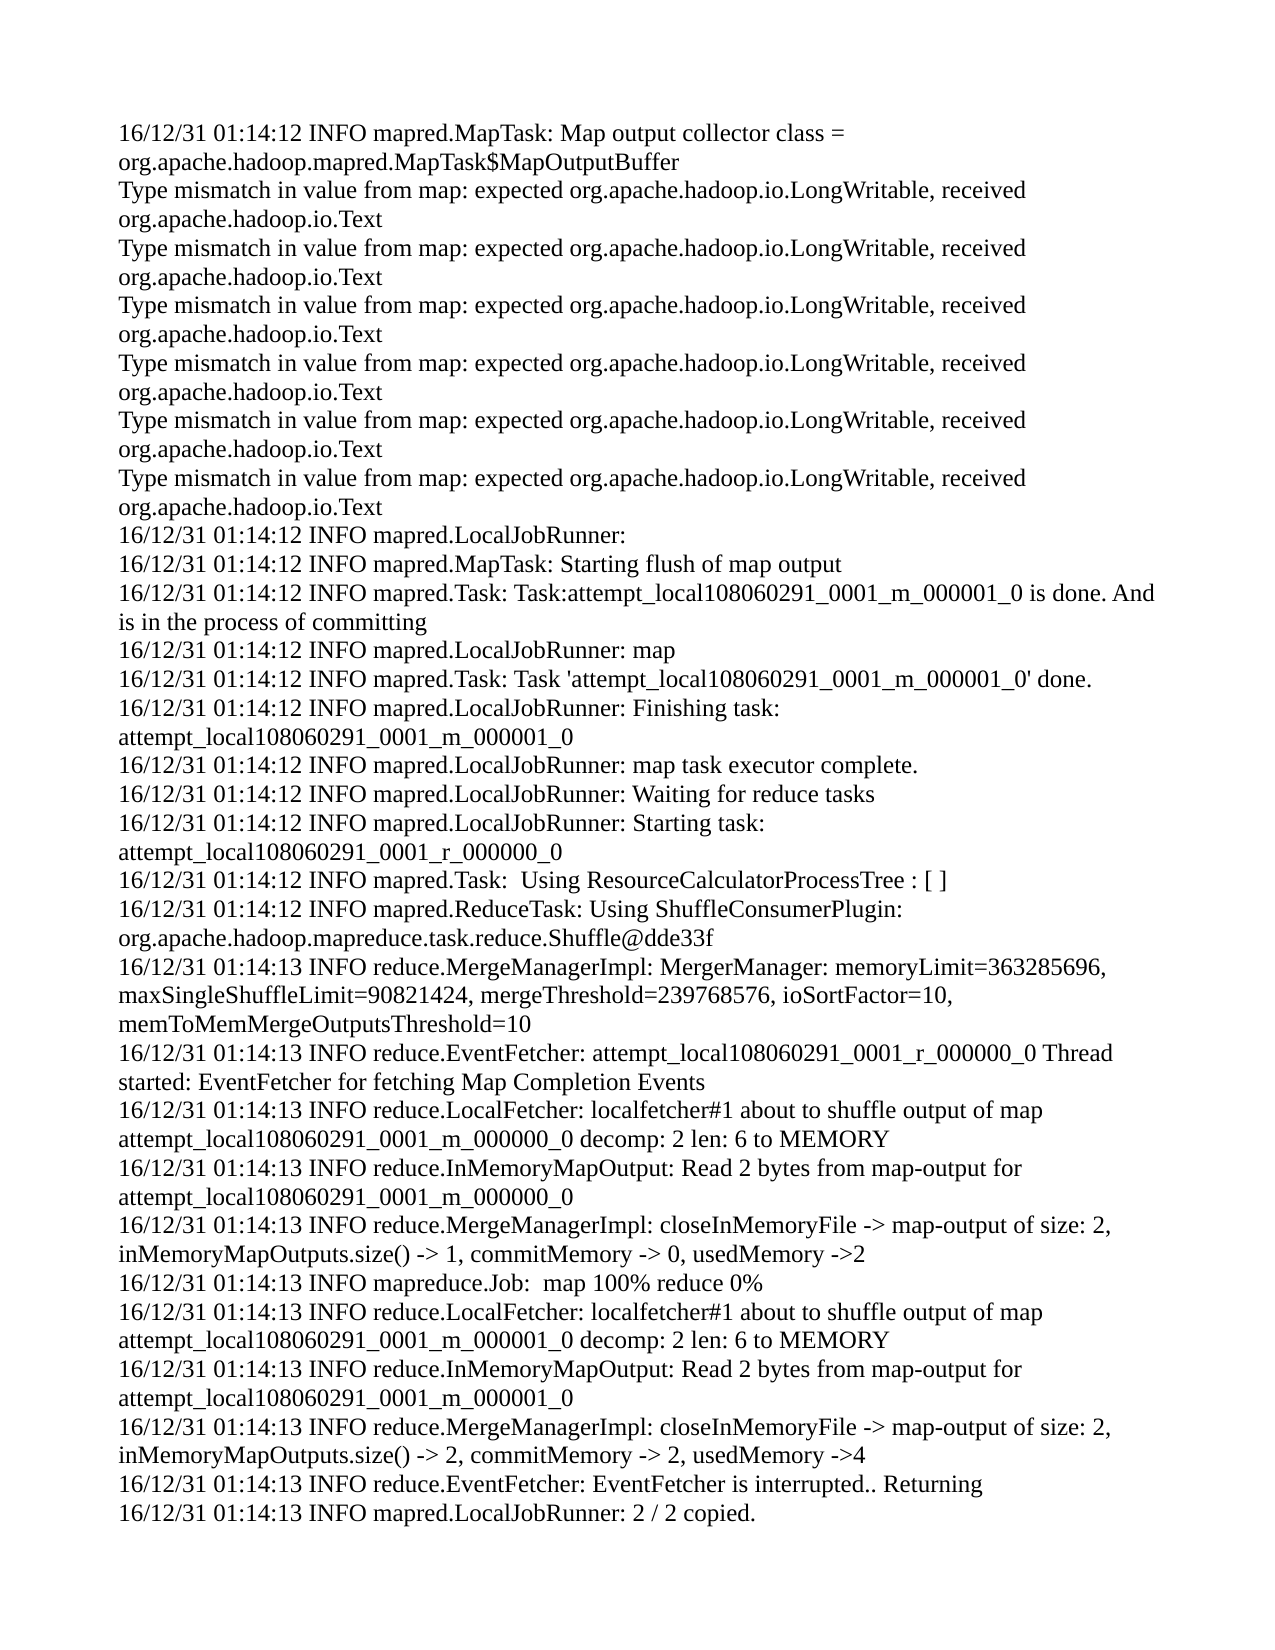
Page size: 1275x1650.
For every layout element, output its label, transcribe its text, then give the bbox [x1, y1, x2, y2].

text 16/12/31 01:14:13 INFO reduce.EventFetcher: attempt_local108060291_0001_r_000000_0 Thread started: EventFetcher for fetching Map Completion Events [118, 1038, 1157, 1096]
text 16/12/31 01:14:12 INFO mapred.LocalJobRunner: map [118, 636, 1157, 664]
text Type mismatch in value from map: expected org.apache.hadoop.io.LongWritable, received org.apache.hadoop.io.Text [118, 176, 1157, 233]
text 16/12/31 01:14:13 INFO reduce.MergeManagerImpl: closeInMemoryFile -> map-output of size: 2, inMemoryMapOutputs.size() -> 2, commitMemory -> 2, usedMemory ->4 [118, 1412, 1157, 1469]
text Type mismatch in value from map: expected org.apache.hadoop.io.LongWritable, received org.apache.hadoop.io.Text [118, 291, 1157, 348]
text 16/12/31 01:14:12 INFO mapred.Task: Using ResourceCalculatorProcessTree : [ ] [118, 866, 1157, 894]
text Type mismatch in value from map: expected org.apache.hadoop.io.LongWritable, received org.apache.hadoop.io.Text [118, 348, 1157, 406]
text 16/12/31 01:14:13 INFO mapreduce.Job: map 100% reduce 0% [118, 1268, 1157, 1297]
text 16/12/31 01:14:12 INFO mapred.Task: Task:attempt_local108060291_0001_m_000001_0 is done. And is in the process of committing [118, 578, 1157, 636]
text 16/12/31 01:14:12 INFO mapred.MapTask: Starting flush of map output [118, 549, 1157, 578]
text 16/12/31 01:14:13 INFO reduce.InMemoryMapOutput: Read 2 bytes from map-output for attempt_local108060291_0001_m_000001_0 [118, 1354, 1157, 1412]
text 16/12/31 01:14:12 INFO mapred.LocalJobRunner: [118, 521, 1157, 549]
text 16/12/31 01:14:13 INFO reduce.EventFetcher: EventFetcher is interrupted.. Returning [118, 1469, 1157, 1498]
text 16/12/31 01:14:13 INFO reduce.MergeManagerImpl: MergerManager: memoryLimit=363285696, maxSingleShuffleLimit=90821424, mergeThreshold=239768576, ioSortFactor=10, memToMemMergeOutputsThreshold=10 [118, 952, 1157, 1038]
text Type mismatch in value from map: expected org.apache.hadoop.io.LongWritable, received org.apache.hadoop.io.Text [118, 463, 1157, 521]
text 16/12/31 01:14:13 INFO reduce.InMemoryMapOutput: Read 2 bytes from map-output for attempt_local108060291_0001_m_000000_0 [118, 1153, 1157, 1211]
text 16/12/31 01:14:13 INFO reduce.MergeManagerImpl: closeInMemoryFile -> map-output of size: 2, inMemoryMapOutputs.size() -> 1, commitMemory -> 0, usedMemory ->2 [118, 1211, 1157, 1268]
text Type mismatch in value from map: expected org.apache.hadoop.io.LongWritable, received org.apache.hadoop.io.Text [118, 406, 1157, 463]
text 16/12/31 01:14:13 INFO reduce.LocalFetcher: localfetcher#1 about to shuffle output of map attempt_local108060291_0001_m_000000_0 decomp: 2 len: 6 to MEMORY [118, 1096, 1157, 1153]
text Type mismatch in value from map: expected org.apache.hadoop.io.LongWritable, received org.apache.hadoop.io.Text [118, 233, 1157, 291]
text 16/12/31 01:14:12 INFO mapred.LocalJobRunner: Finishing task: attempt_local108060291_0001_m_000001_0 [118, 693, 1157, 751]
text 16/12/31 01:14:13 INFO mapred.LocalJobRunner: 2 / 2 copied. [118, 1498, 1157, 1527]
text 16/12/31 01:14:12 INFO mapred.ReduceTask: Using ShuffleConsumerPlugin: org.apache.hadoop.mapreduce.task.reduce.Shuffle@dde33f [118, 894, 1157, 952]
text 16/12/31 01:14:12 INFO mapred.Task: Task 'attempt_local108060291_0001_m_000001_0' done. [118, 664, 1157, 693]
text 16/12/31 01:14:12 INFO mapred.MapTask: Map output collector class = org.apache.hadoop.mapred.MapTask$MapOutputBuffer [118, 118, 1157, 176]
text 16/12/31 01:14:12 INFO mapred.LocalJobRunner: Waiting for reduce tasks [118, 779, 1157, 808]
text 16/12/31 01:14:12 INFO mapred.LocalJobRunner: Starting task: attempt_local108060291_0001_r_000000_0 [118, 808, 1157, 866]
text 16/12/31 01:14:13 INFO reduce.LocalFetcher: localfetcher#1 about to shuffle output of map attempt_local108060291_0001_m_000001_0 decomp: 2 len: 6 to MEMORY [118, 1297, 1157, 1354]
text 16/12/31 01:14:12 INFO mapred.LocalJobRunner: map task executor complete. [118, 751, 1157, 779]
